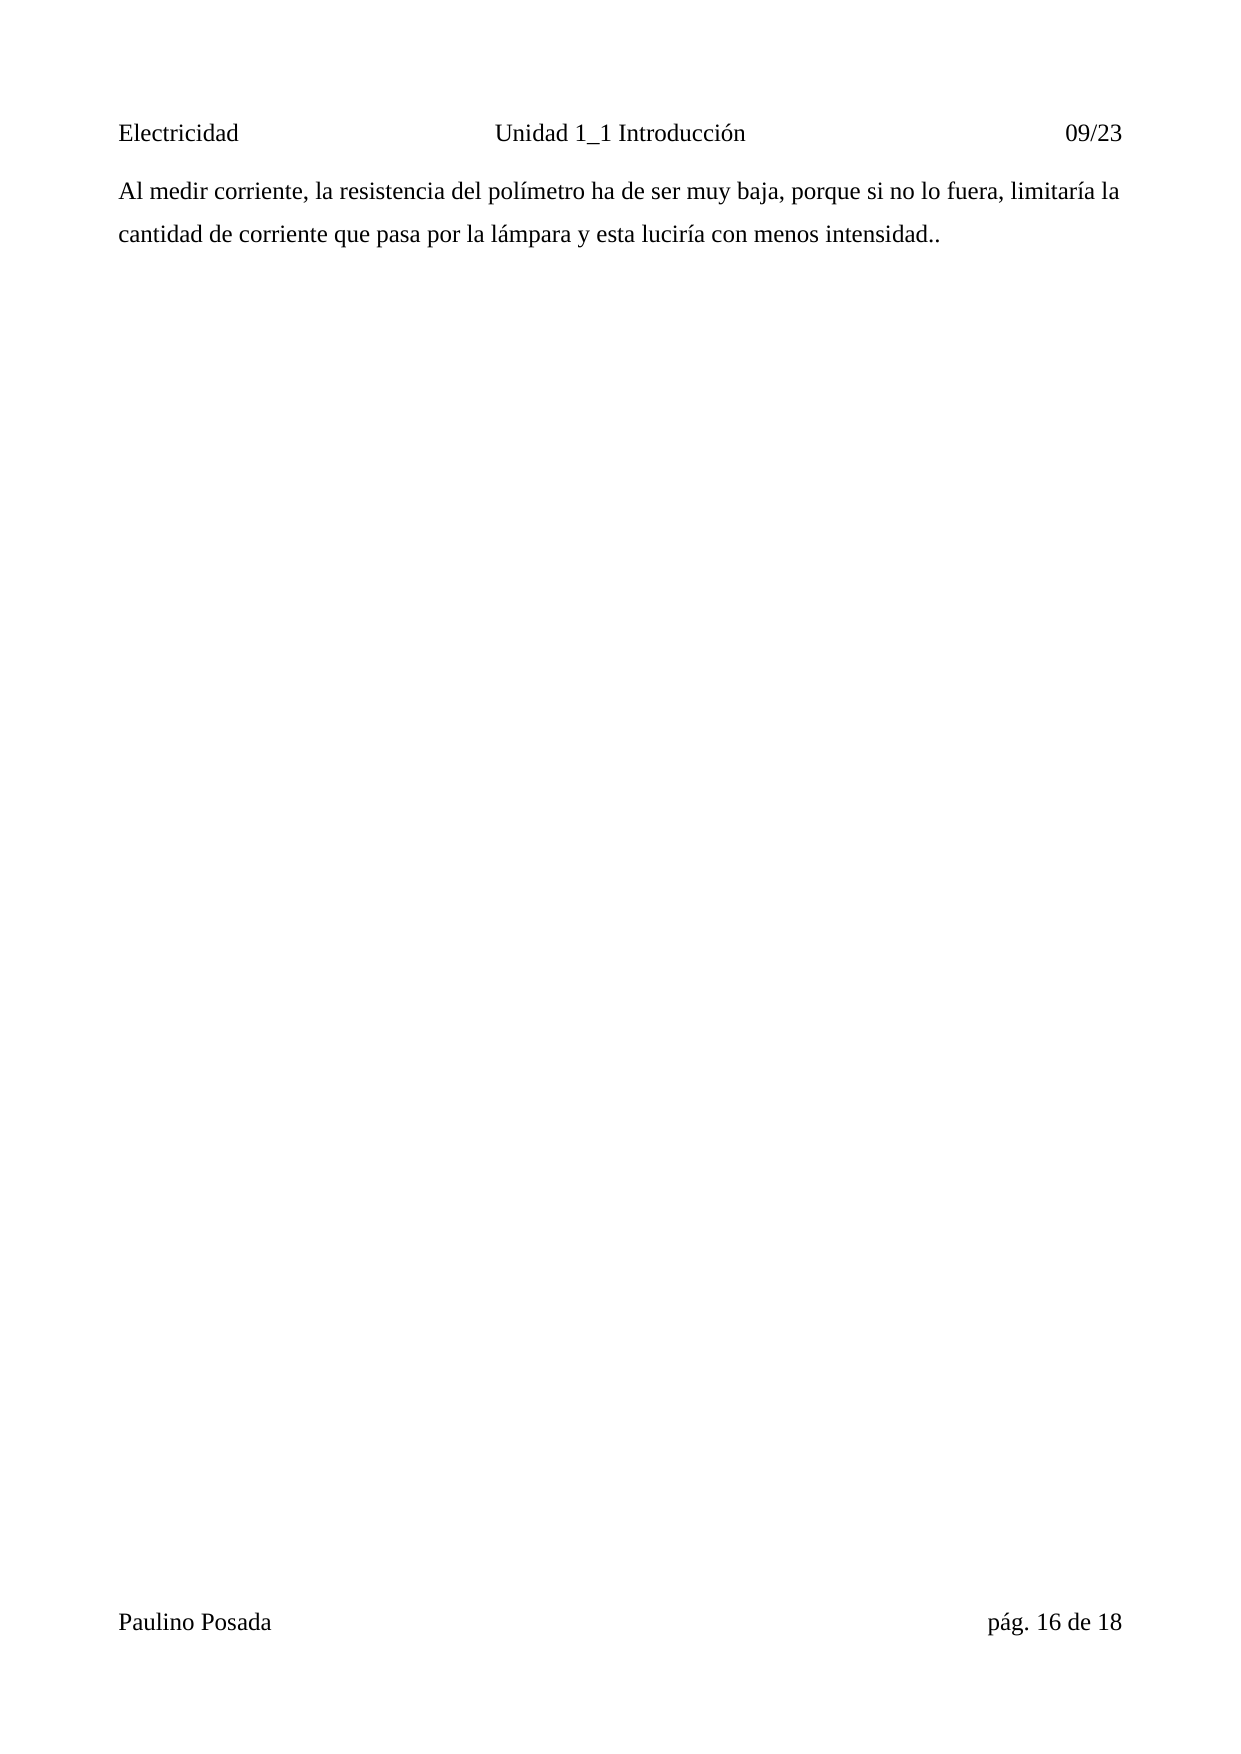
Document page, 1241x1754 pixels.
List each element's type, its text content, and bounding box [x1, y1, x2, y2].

text Al medir corriente, la resistencia del polímetro ha de ser muy baja, porque si no lo fuera, limitaría la cantidad de corriente que pasa por la lámpara y esta luciría con menos intensidad.. [118, 176, 1122, 248]
